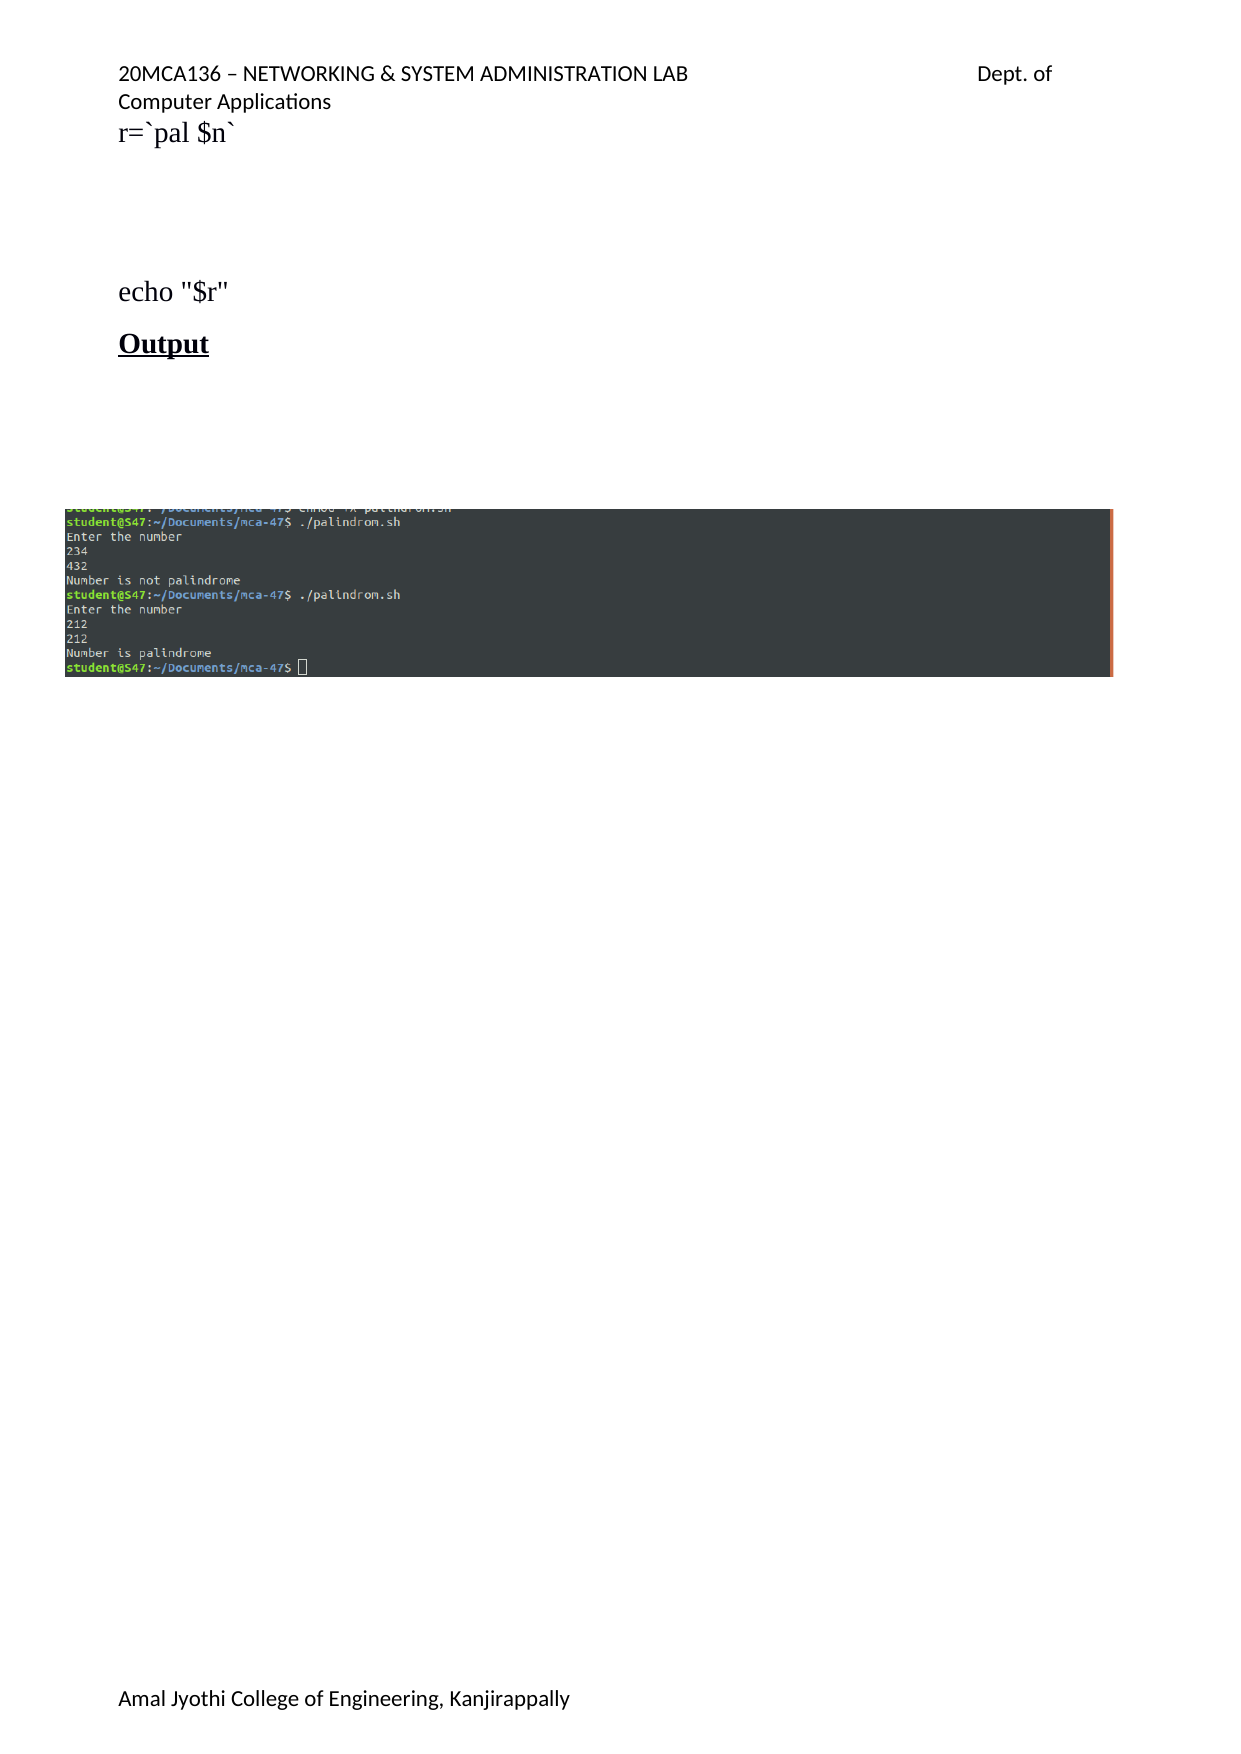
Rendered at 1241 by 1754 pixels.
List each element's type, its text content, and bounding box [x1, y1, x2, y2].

text r=`pal $n` [118, 115, 1167, 149]
text echo "$r" [118, 274, 1167, 307]
text Output [118, 326, 1167, 360]
